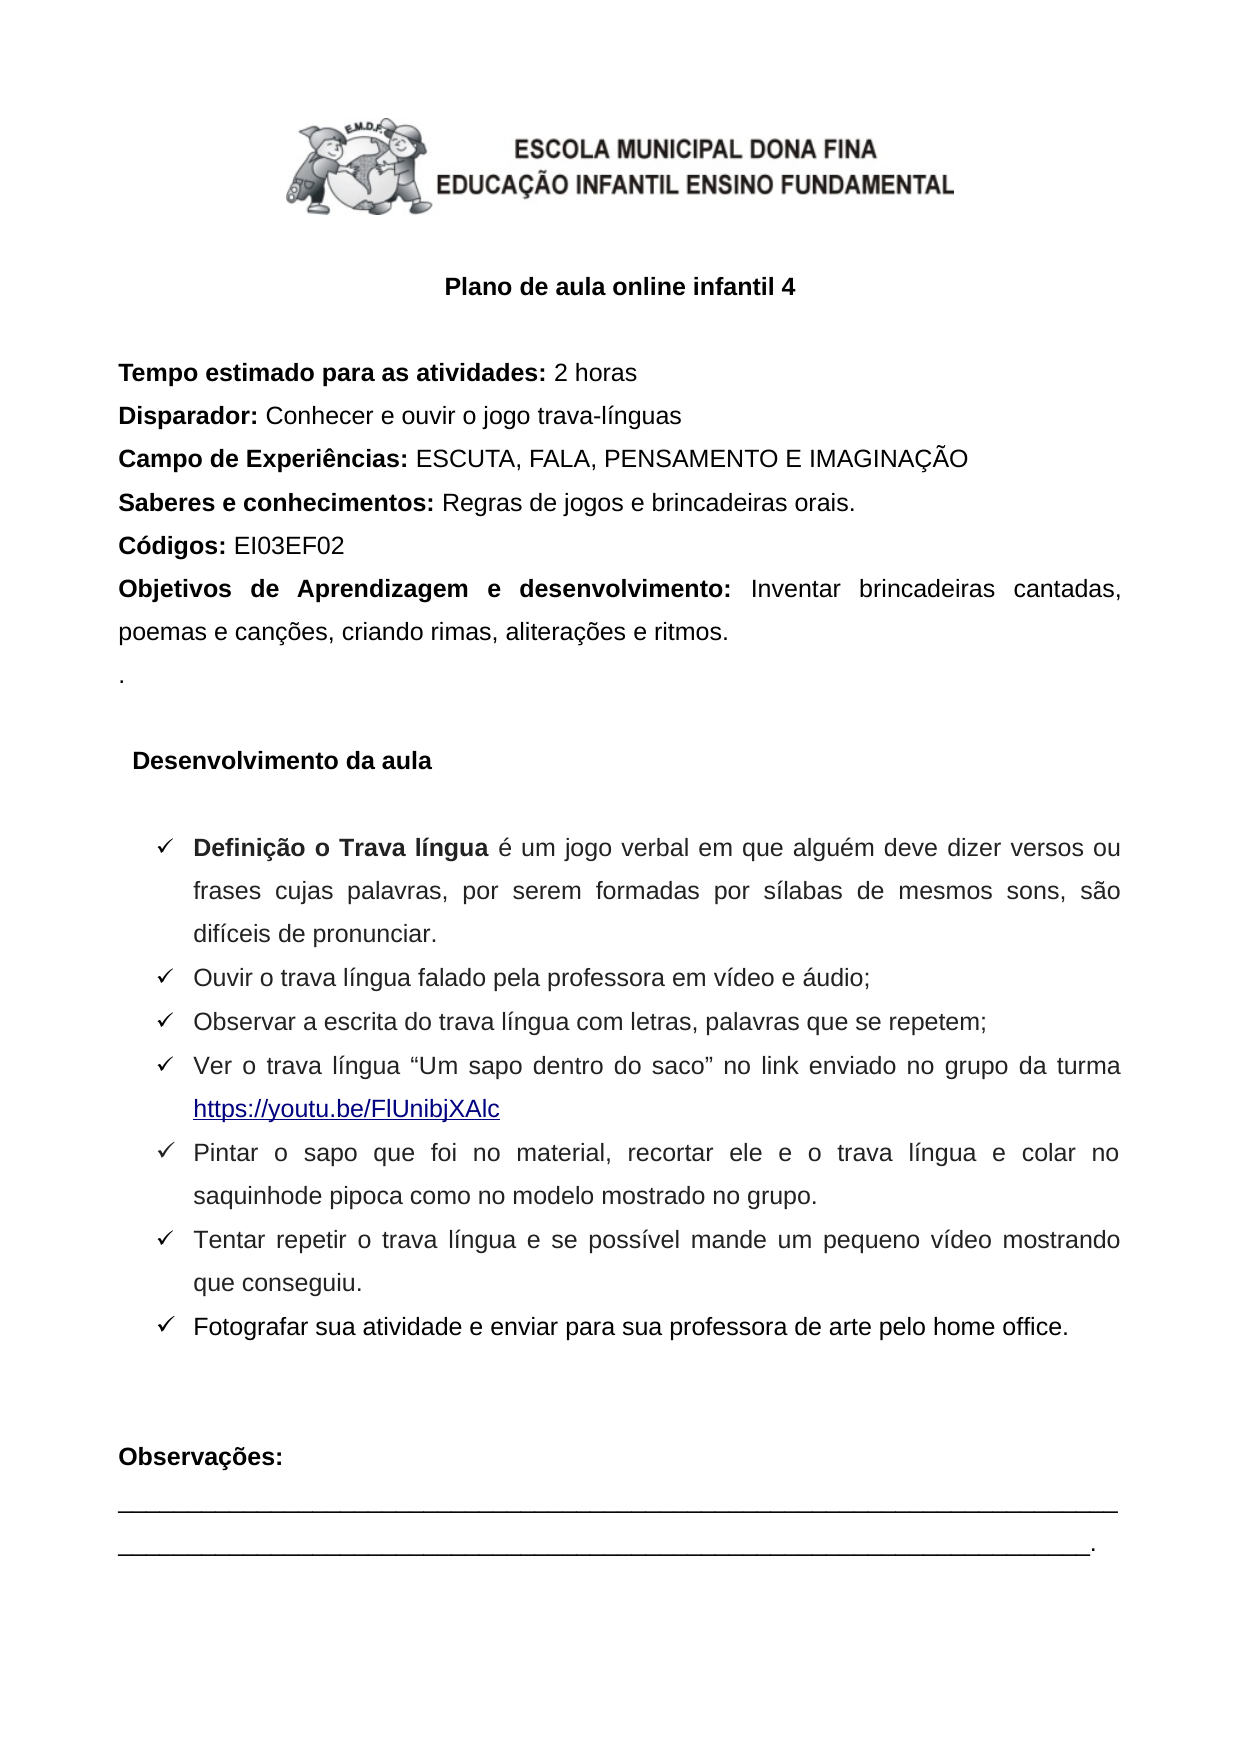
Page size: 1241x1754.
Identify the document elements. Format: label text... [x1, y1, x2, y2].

text . [118, 660, 1122, 689]
text Saberes e conhecimentos: Regras de jogos e brincadeiras orais. [118, 488, 1122, 516]
text Campo de Experiências: ESCUTA, FALA, PENSAMENTO E IMAGINAÇÃO [118, 444, 1122, 473]
text Objetivos de Aprendizagem e desenvolvimento: Inventar brincadeiras cantadas, poemas e canções, criando rimas, aliterações e ritmos. [118, 574, 1122, 646]
list Ver o trava língua “Um sapo dentro do saco” no link enviado no grupo da turma https://youtu.be/FlUnibjXAlc [156, 1051, 1122, 1123]
list Pintar o sapo que foi no material, recortar ele e o trava língua e colar no saquinhode pipoca como no modelo mostrado no grupo. [156, 1138, 1122, 1209]
list Fotografar sua atividade e enviar para sua professora de arte pelo home office. [156, 1311, 1122, 1340]
list Observar a escrita do trava língua com letras, palavras que se repetem; [156, 1007, 1122, 1036]
list Códigos: EI03EF02 [118, 531, 1122, 559]
text Plano de aula online infantil 4 [118, 272, 1122, 301]
text Disparador: Conhecer e ouvir o jogo trava-línguas [118, 401, 1122, 430]
text Desenvolvimento da aula [118, 746, 1122, 775]
list Tentar repetir o trava língua e se possível mande um pequeno vídeo mostrando que conseguiu. [156, 1224, 1122, 1296]
list Definição o Trava língua é um jogo verbal em que alguém deve dizer versos ou frases cujas palavras, por serem formadas por sílabas de mesmos sons, são difíceis de pronunciar. [156, 833, 1122, 948]
list Ouvir o trava língua falado pela professora em vídeo e áudio; [156, 963, 1122, 992]
text Tempo estimado para as atividades: 2 horas [118, 358, 1122, 387]
text Observações: ______________________________________________________________________________________________________________________________________________. [118, 1442, 1122, 1557]
